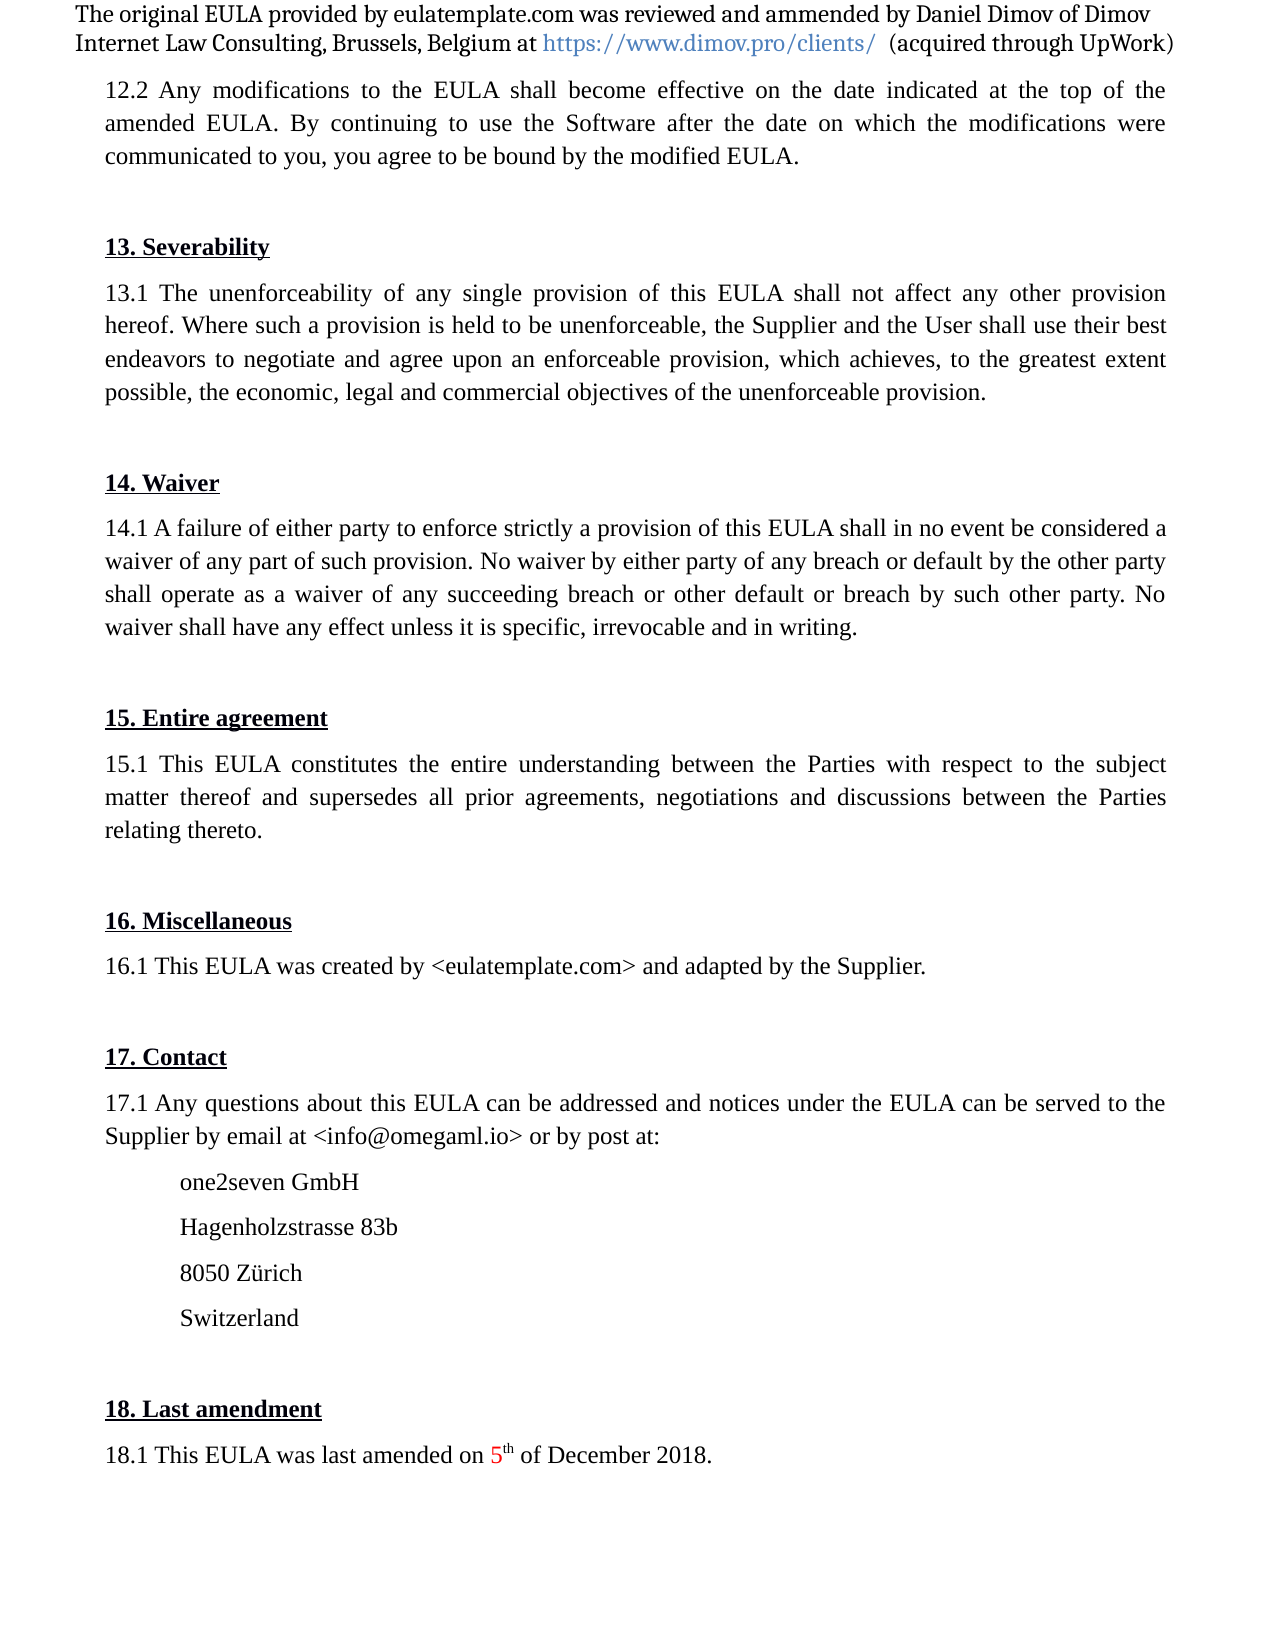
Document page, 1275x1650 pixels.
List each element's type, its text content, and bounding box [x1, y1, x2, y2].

text 16.1 This EULA was created by <eulatemplate.com> and adapted by the Supplier. [104, 951, 1168, 980]
text Hagenholzstrasse 83b [104, 1212, 1168, 1241]
subtitle 13. Severability [104, 232, 1168, 261]
text 13.1 The unenforceability of any single provision of this EULA shall not affect any other provision hereof. Where such a provision is held to be unenforceable, the Supplier and the User shall use their best endeavors to negotiate and agree upon an enforceable provision, which achieves, to the greatest extent possible, the economic, legal and commercial objectives of the unenforceable provision. [104, 278, 1168, 405]
text Switzerland [104, 1303, 1168, 1332]
subtitle 16. Miscellaneous [104, 906, 1168, 935]
text 18.1 This EULA was last amended on 5th of December 2018. [104, 1440, 1168, 1468]
subtitle 14. Waiver [104, 468, 1168, 496]
subtitle 18. Last amendment [104, 1394, 1168, 1423]
text 14.1 A failure of either party to enforce strictly a provision of this EULA shall in no event be considered a waiver of any part of such provision. No waiver by either party of any breach or default by the other party shall operate as a waiver of any succeeding breach or other default or breach by such other party. No waiver shall have any effect unless it is specific, irrevocable and in writing. [104, 513, 1168, 641]
text 12.2 Any modifications to the EULA shall become effective on the date indicated at the top of the amended EULA. By continuing to use the Software after the date on which the modifications were communicated to you, you agree to be bound by the modified EULA. [104, 75, 1168, 170]
subtitle 15. Entire agreement [104, 703, 1168, 732]
subtitle 17. Contact [104, 1042, 1168, 1071]
text one2seven GmbH [104, 1167, 1168, 1195]
text 15.1 This EULA constitutes the entire understanding between the Parties with respect to the subject matter thereof and supersedes all prior agreements, negotiations and discussions between the Parties relating thereto. [104, 749, 1168, 844]
text 17.1 Any questions about this EULA can be addressed and notices under the EULA can be served to the Supplier by email at <info@omegaml.io> or by post at: [104, 1088, 1168, 1150]
text 8050 Zürich [104, 1258, 1168, 1286]
